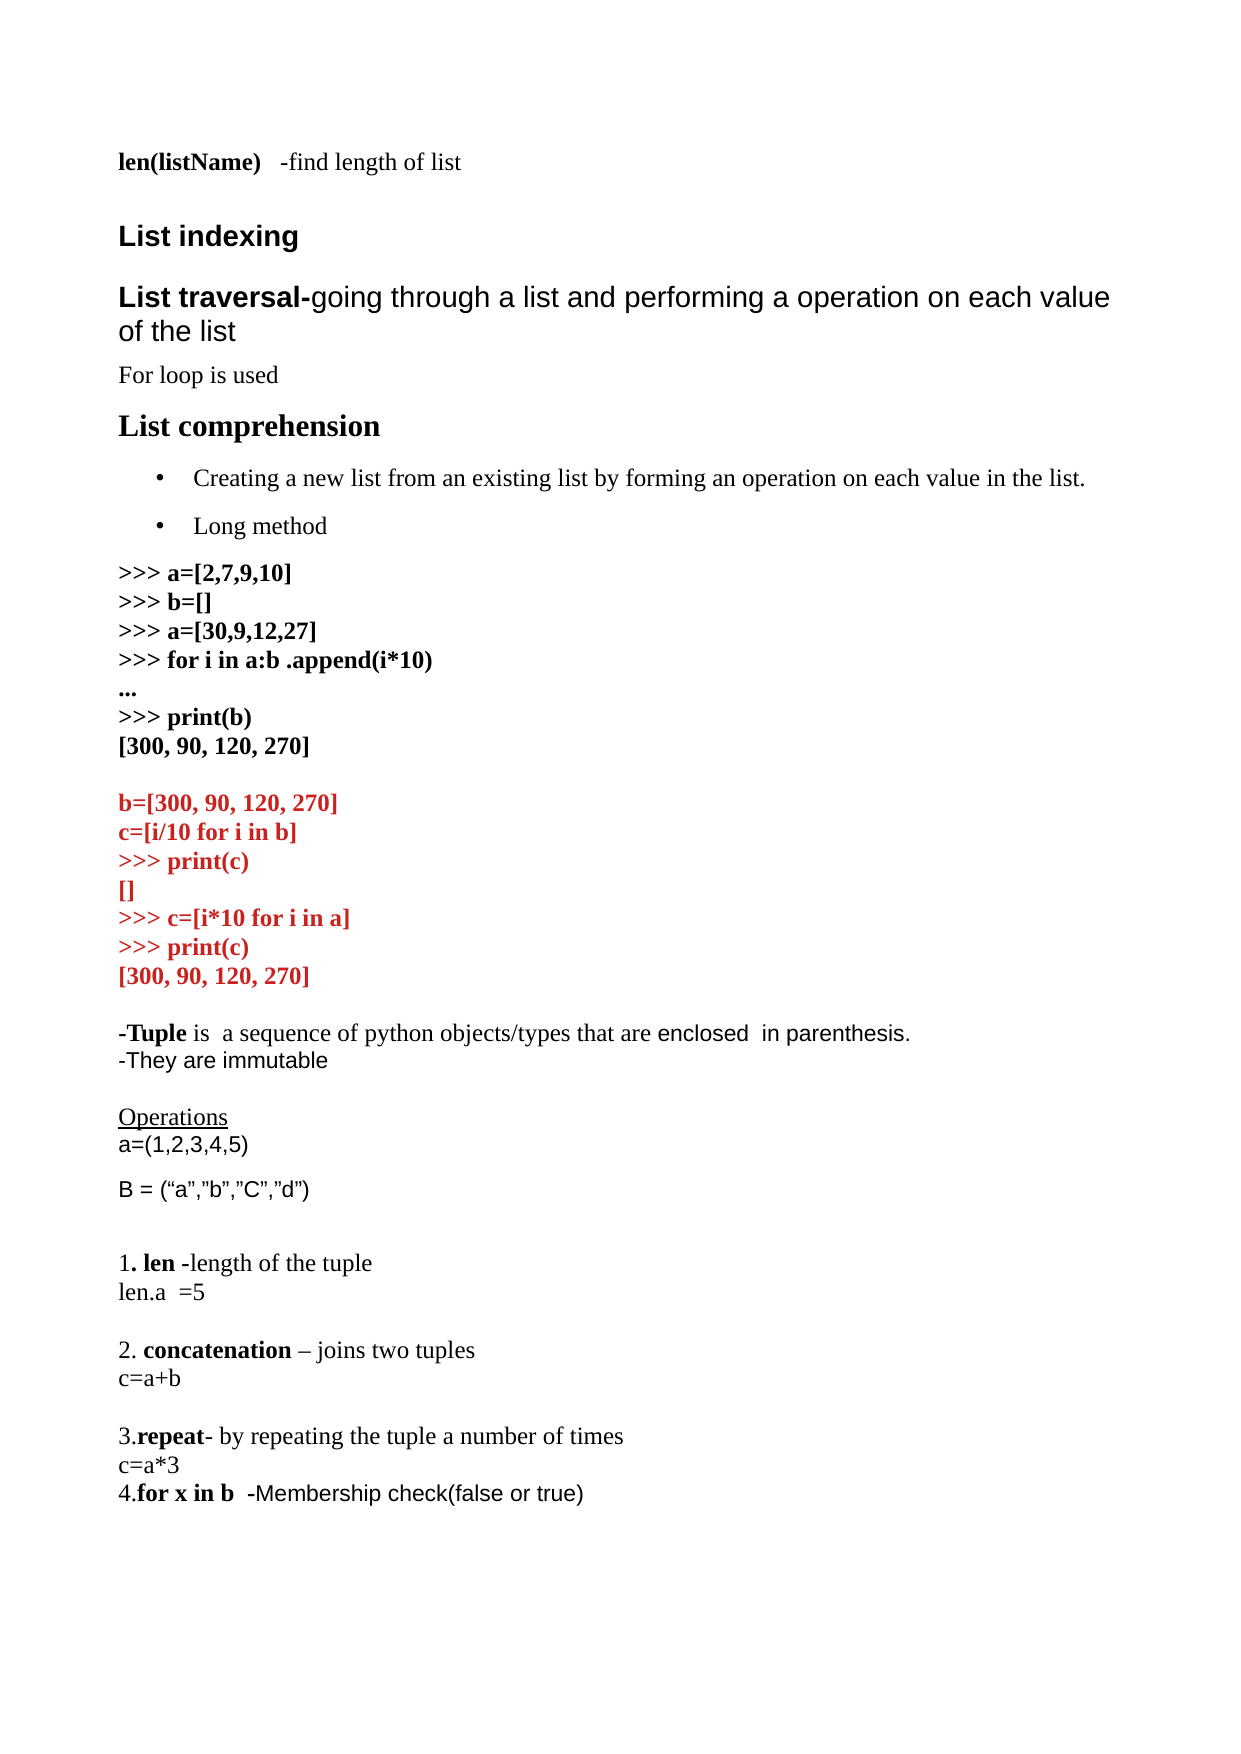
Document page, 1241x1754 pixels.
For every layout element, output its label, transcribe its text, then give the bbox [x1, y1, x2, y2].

subtitle List traversal-going through a list and performing a operation on each value of the list [118, 280, 1122, 347]
text >>> for i in a:b .append(i*10) [118, 645, 1122, 673]
text len.a =5 [118, 1277, 1122, 1306]
list Long method [156, 511, 1122, 539]
text [] [118, 875, 1122, 903]
text >>> print(b) [118, 702, 1122, 731]
subtitle List indexing [118, 219, 1122, 253]
text B = (“a”,”b”,”C”,”d”) [118, 1176, 1122, 1202]
text >>> c=[i*10 for i in a] [118, 903, 1122, 932]
text List comprehension [118, 407, 1122, 443]
text c=a*3 [118, 1450, 1122, 1478]
text Operations [118, 1102, 1122, 1131]
text 3.repeat- by repeating the tuple a number of times [118, 1421, 1122, 1450]
text >>> print(c) [118, 932, 1122, 961]
text >>> a=[30,9,12,27] [118, 616, 1122, 645]
text c=a+b [118, 1363, 1122, 1392]
text >>> print(c) [118, 846, 1122, 875]
text len(listName) -find length of list [118, 147, 1122, 176]
text a=(1,2,3,4,5) [118, 1131, 1122, 1157]
text >>> a=[2,7,9,10] [118, 558, 1122, 587]
text 2. concatenation – joins two tuples [118, 1335, 1122, 1363]
text 4.for x in b -Membership check(false or true) [118, 1478, 1122, 1507]
list Creating a new list from an existing list by forming an operation on each value in the list. [156, 463, 1122, 492]
text [300, 90, 120, 270] [118, 731, 1122, 760]
text For loop is used [118, 360, 1122, 388]
text 1. len -length of the tuple [118, 1248, 1122, 1277]
text >>> b=[] [118, 587, 1122, 616]
text -Tuple is a sequence of python objects/types that are enclosed in parenthesis. [118, 1018, 1122, 1047]
text ... [118, 673, 1122, 702]
text c=[i/10 for i in b] [118, 817, 1122, 846]
text [300, 90, 120, 270] [118, 961, 1122, 990]
text b=[300, 90, 120, 270] [118, 788, 1122, 817]
text -They are immutable [118, 1047, 1122, 1073]
